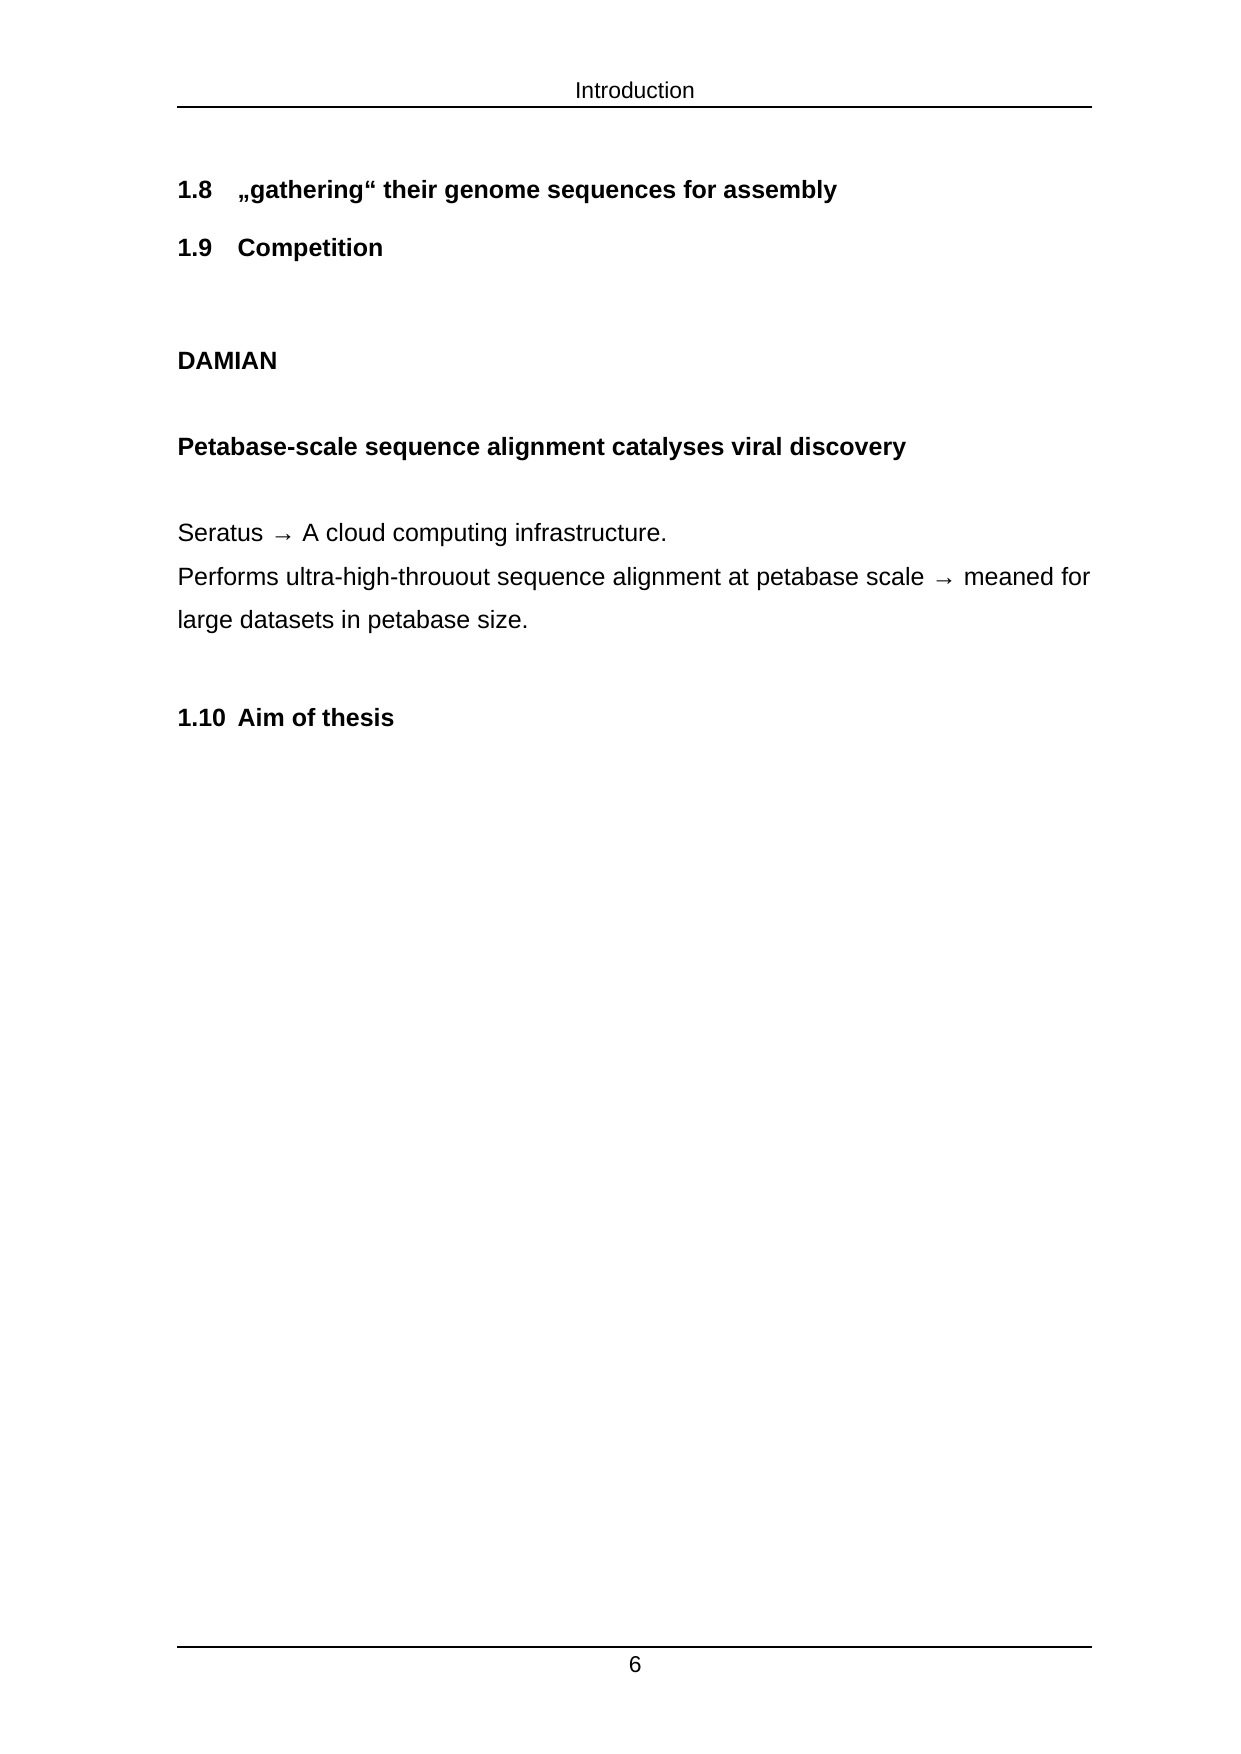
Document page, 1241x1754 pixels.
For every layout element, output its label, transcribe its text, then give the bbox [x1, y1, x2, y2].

subtitle „gathering“ their genome sequences for assembly [177, 175, 1092, 204]
text DAMIAN [177, 346, 1092, 375]
text Performs ultra-high-throuout sequence alignment at petabase scale → meaned for large datasets in petabase size. [177, 562, 1092, 633]
subtitle Competition [177, 233, 1092, 262]
subtitle Aim of thesis [177, 703, 1092, 732]
text Seratus → A cloud computing infrastructure. [177, 518, 1092, 547]
text Petabase-scale sequence alignment catalyses viral discovery [177, 432, 1092, 461]
